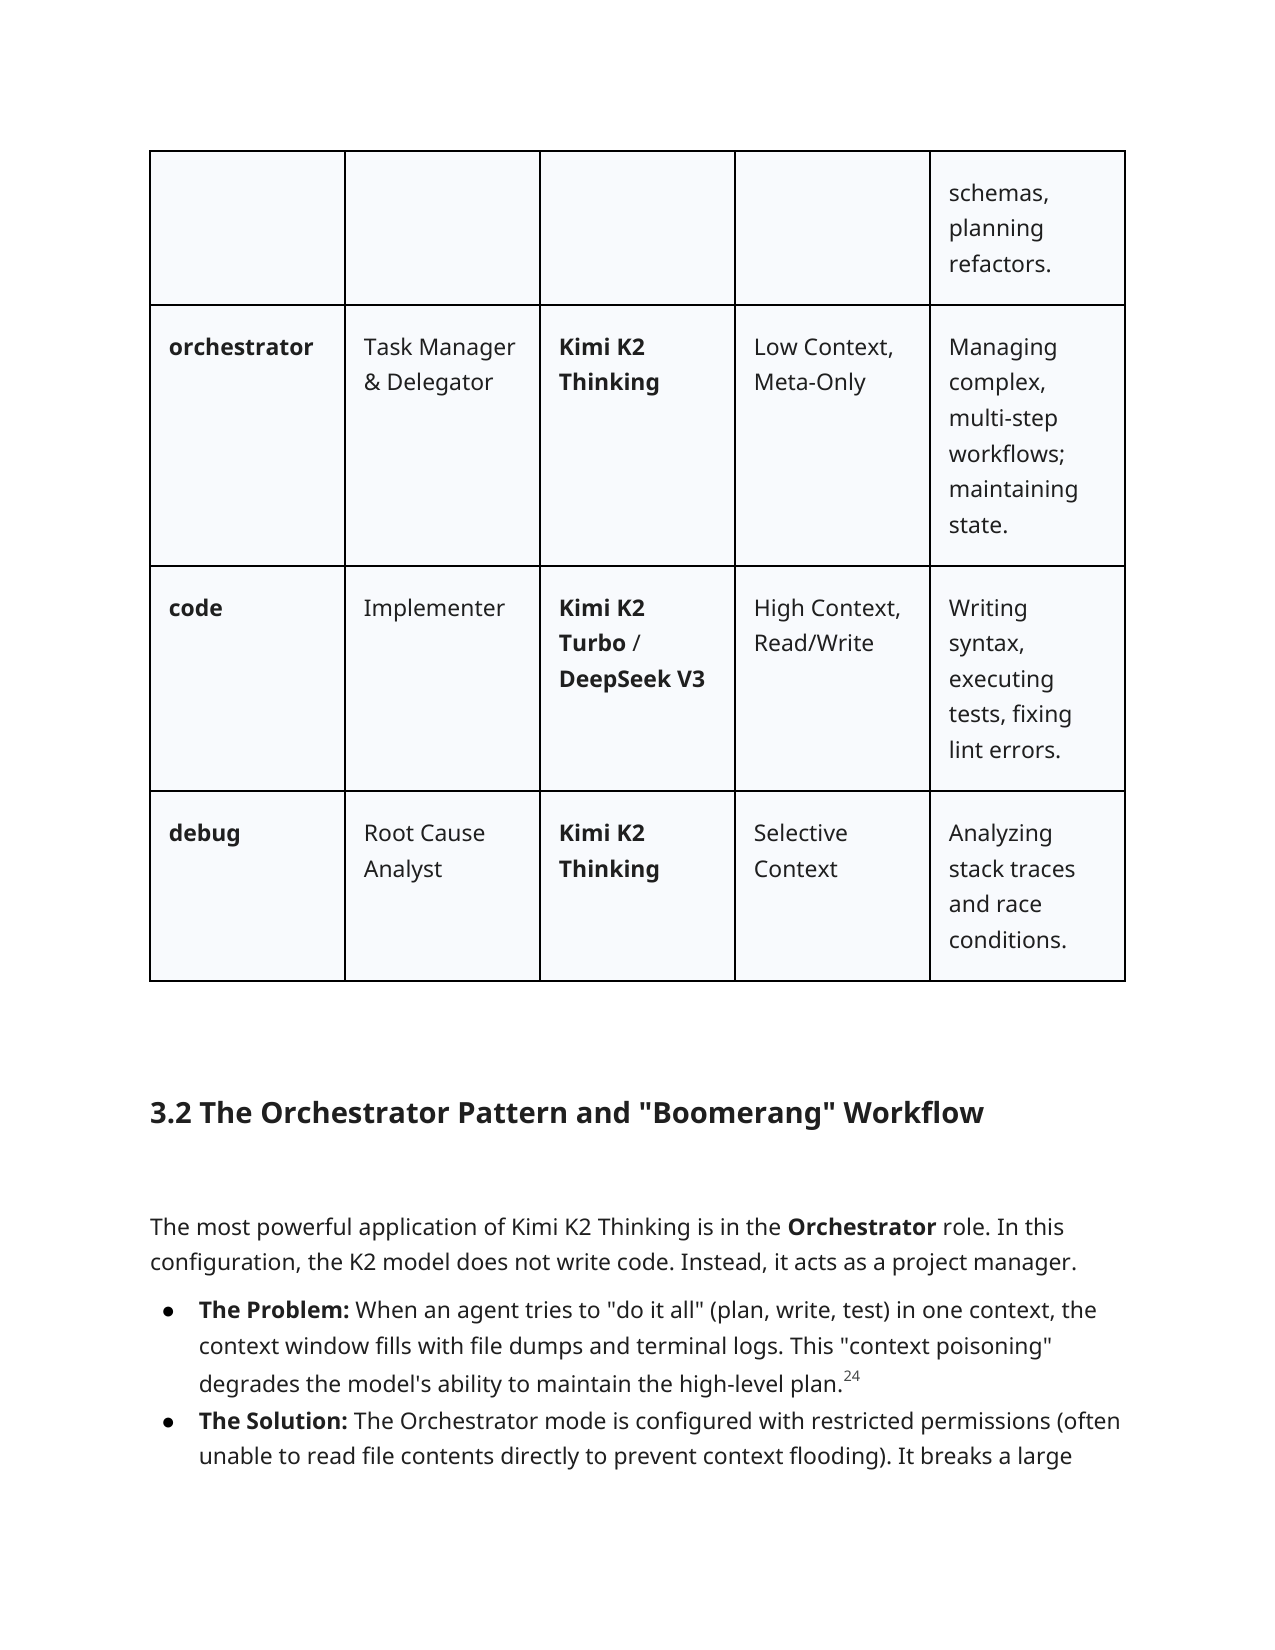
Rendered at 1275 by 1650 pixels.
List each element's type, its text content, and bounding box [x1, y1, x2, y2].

table_cell orchestrator [151, 306, 344, 565]
table_cell debug [151, 792, 344, 980]
table_cell Analyzing stack traces and race conditions. [931, 792, 1124, 980]
text The most powerful application of Kimi K2 Thinking is in the Orchestrator role. In this configuration, the K2 model does not write code. Instead, it acts as a project manager. [150, 1211, 1125, 1277]
table_cell Low Context, Meta-Only [736, 306, 929, 565]
table_cell Writing syntax, executing tests, fixing lint errors. [931, 567, 1124, 790]
table_cell [151, 152, 344, 304]
table_cell Root Cause Analyst [346, 792, 539, 980]
table_cell Implementer [346, 567, 539, 790]
table_cell [541, 152, 734, 304]
table_cell [736, 152, 929, 304]
table_cell schemas, planning refactors. [931, 152, 1124, 304]
subtitle 3.2 The Orchestrator Pattern and "Boomerang" Workflow [150, 1092, 1125, 1132]
table_cell Kimi K2 Thinking [541, 306, 734, 565]
list The Solution: The Orchestrator mode is configured with restricted permissions (often unable to read file contents directly to prevent context flooding). It breaks a large [161, 1404, 1125, 1471]
table_cell code [151, 567, 344, 790]
table_cell Selective Context [736, 792, 929, 980]
table_cell Task Manager & Delegator [346, 306, 539, 565]
list The Problem: When an agent tries to "do it all" (plan, write, test) in one context, the context window fills with file dumps and terminal logs. This "context poisoning" degrades the model's ability to maintain the high-level plan.24 [161, 1294, 1125, 1400]
table_cell Managing complex, multi-step workflows; maintaining state. [931, 306, 1124, 565]
table_cell [346, 152, 539, 304]
table_cell Kimi K2 Turbo / DeepSeek V3 [541, 567, 734, 790]
table_cell Kimi K2 Thinking [541, 792, 734, 980]
table_cell High Context, Read/Write [736, 567, 929, 790]
